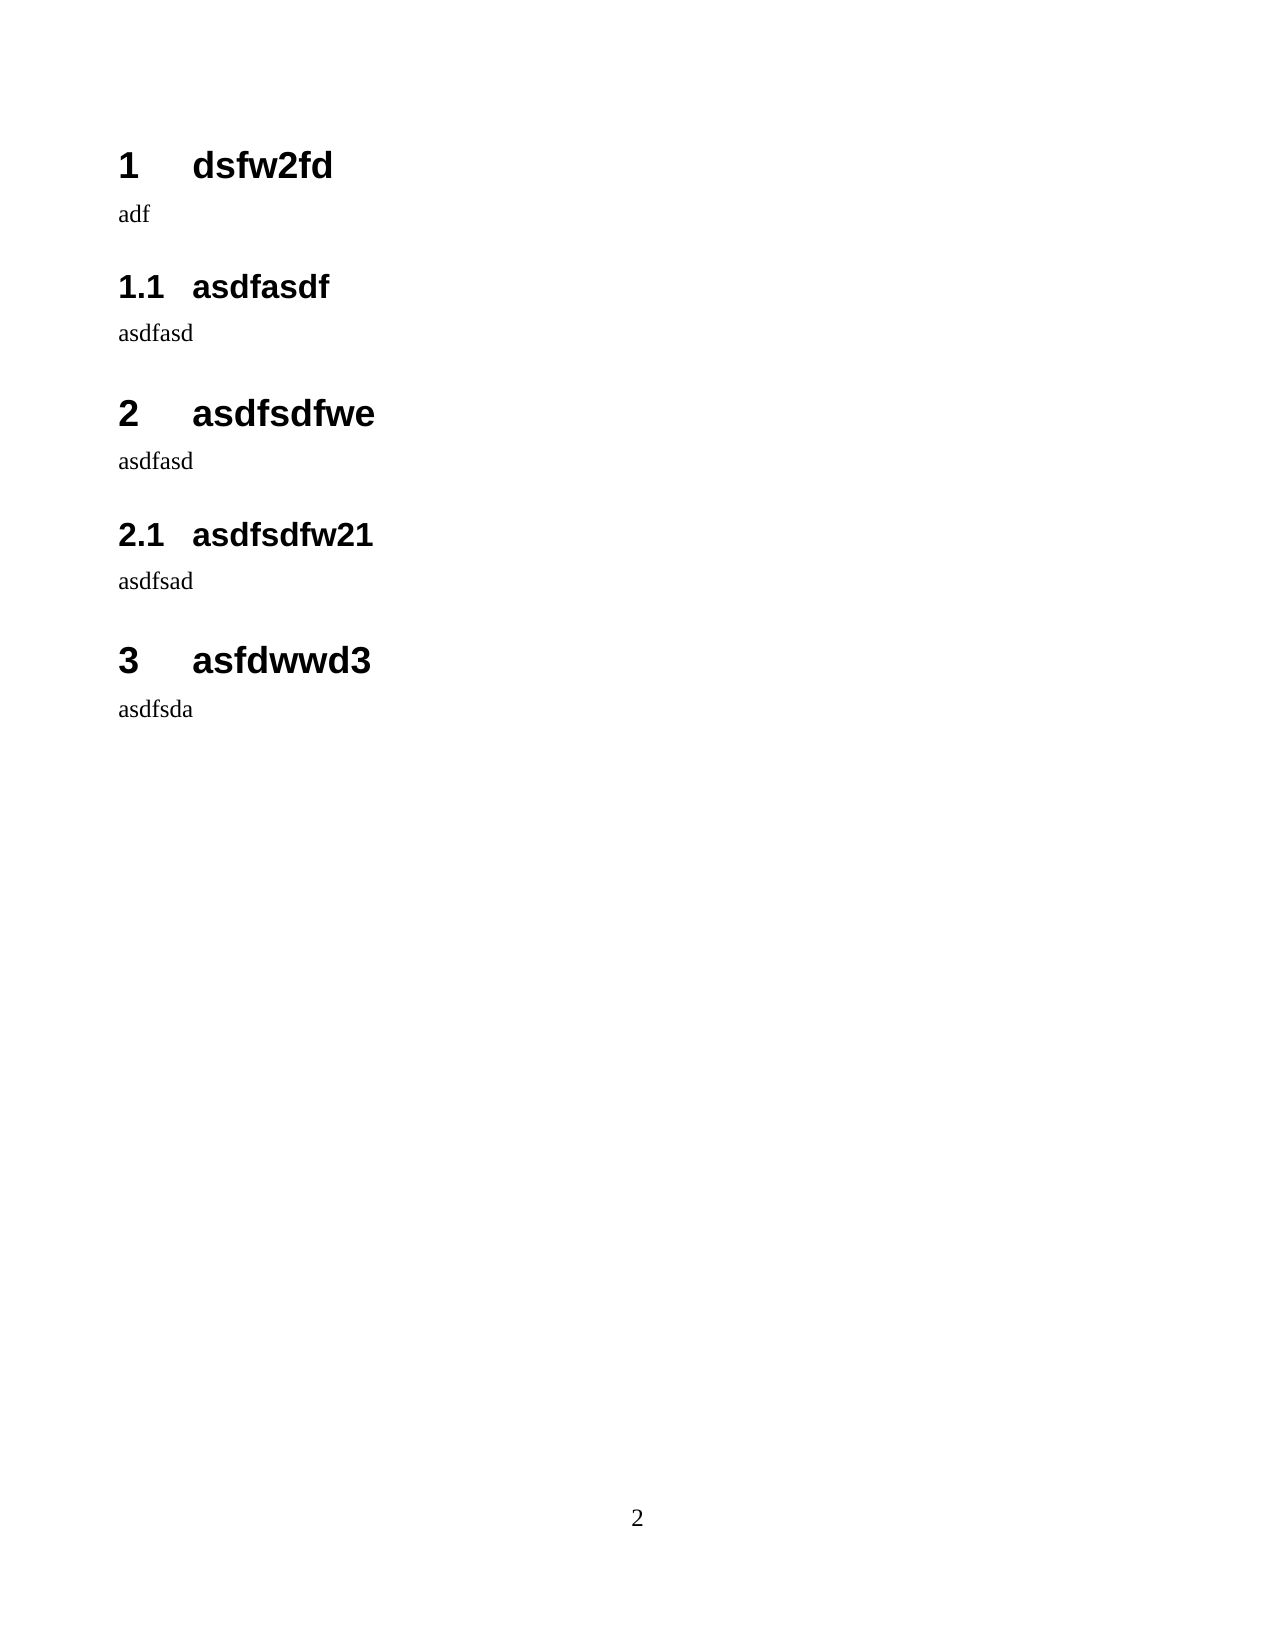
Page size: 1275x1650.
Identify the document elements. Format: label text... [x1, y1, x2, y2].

text asdfasd [118, 318, 1157, 347]
subtitle asfdwwd3 [118, 638, 1157, 681]
subtitle asdfsdfw21 [118, 515, 1157, 553]
text asdfsad [118, 566, 1157, 594]
text adf [118, 199, 1157, 227]
text asdfsda [118, 694, 1157, 723]
subtitle asdfasdf [118, 267, 1157, 306]
text asdfasd [118, 446, 1157, 475]
subtitle asdfsdfwe [118, 391, 1157, 434]
subtitle dsfw2fd [118, 143, 1157, 186]
